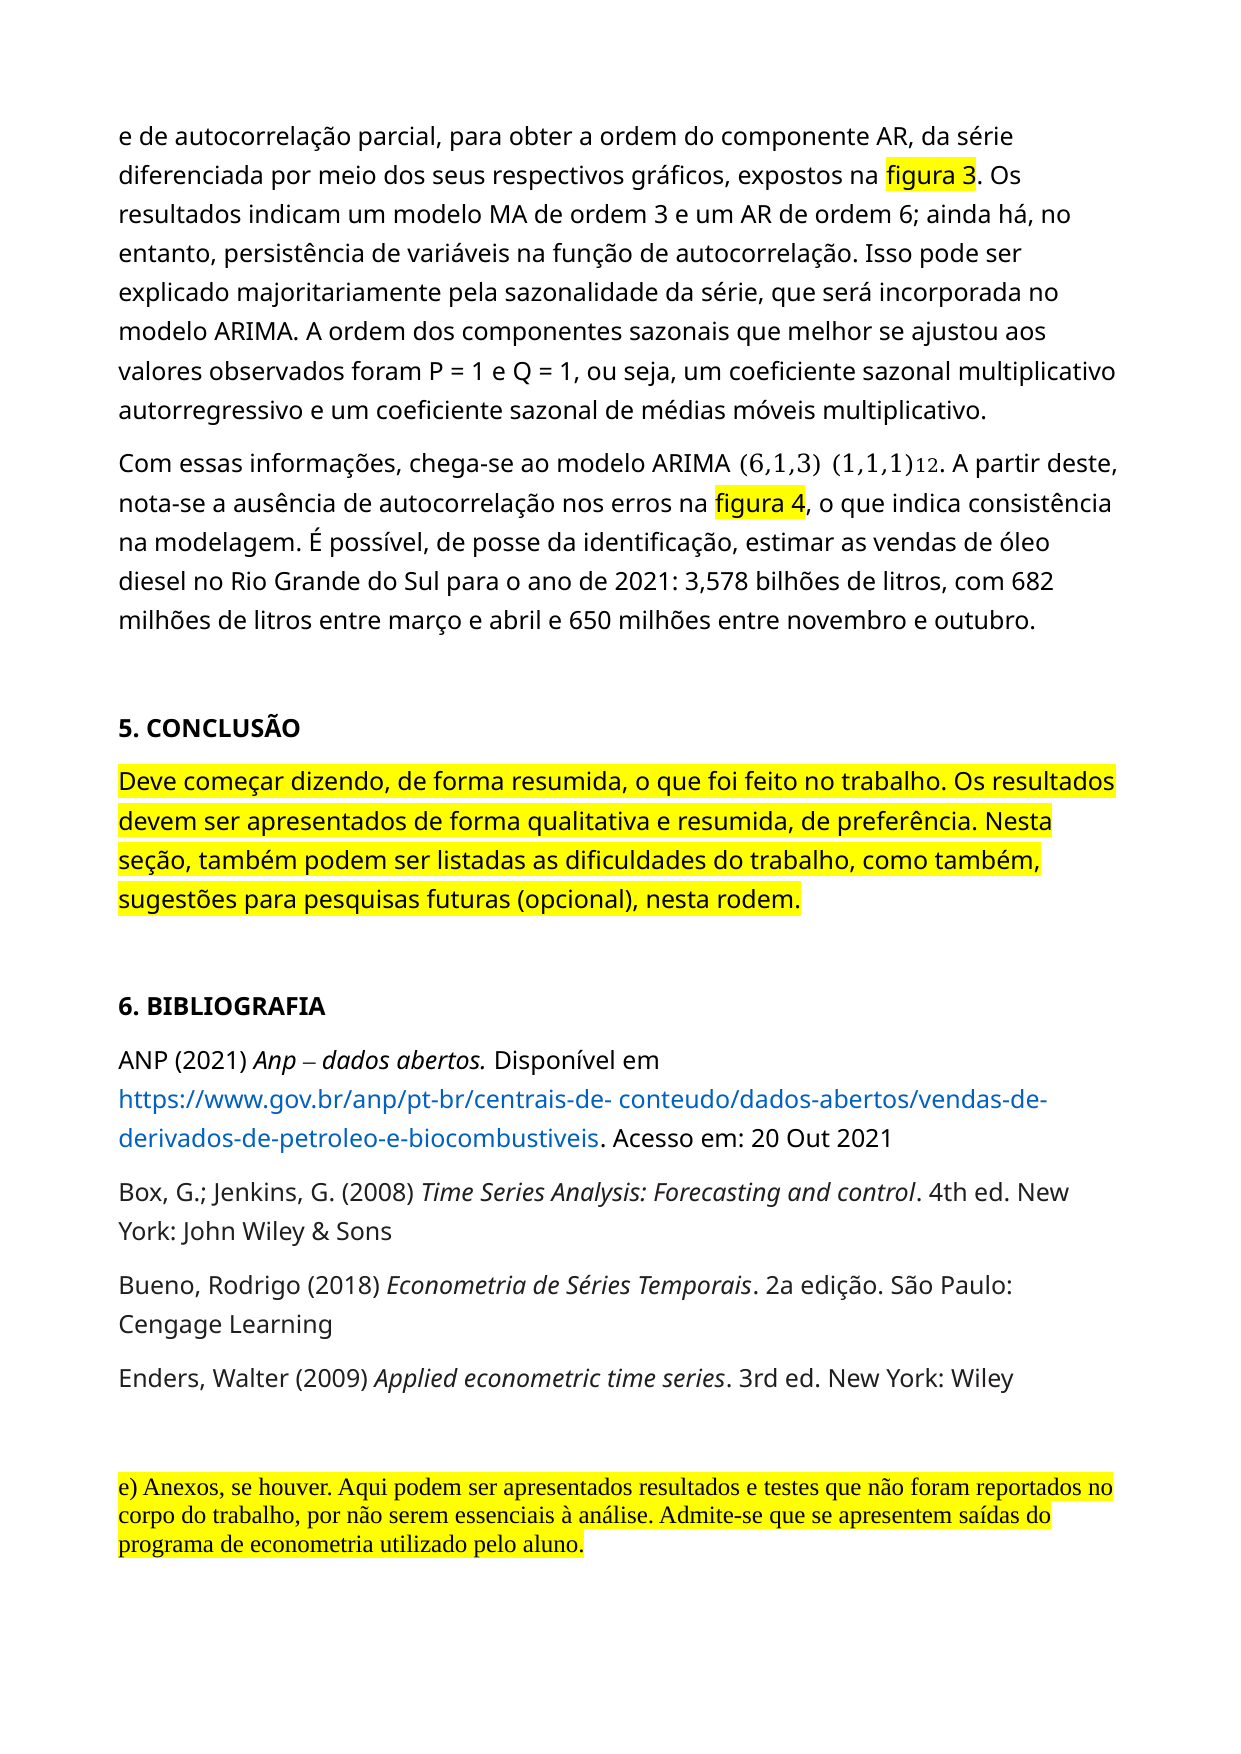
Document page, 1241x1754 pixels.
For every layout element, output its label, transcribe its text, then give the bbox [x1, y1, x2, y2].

text e) Anexos, se houver. Aqui podem ser apresentados resultados e testes que não foram reportados no corpo do trabalho, por não serem essenciais à análise. Admite-se que se apresentem saídas do programa de econometria utilizado pelo aluno. [118, 1472, 1122, 1558]
text Deve começar dizendo, de forma resumida, o que foi feito no trabalho. Os resultados devem ser apresentados de forma qualitativa e resumida, de preferência. Nesta seção, também podem ser listadas as dificuldades do trabalho, como também, sugestões para pesquisas futuras (opcional), nesta rodem. [118, 764, 1122, 916]
text 6. BIBLIOGRAFIA [118, 989, 1122, 1023]
text 5. CONCLUSÃO [118, 710, 1122, 744]
text ANP (2021) Anp – dados abertos. Disponível em https://www.gov.br/anp/pt-br/centrais-de- conteudo/dados-abertos/vendas-de-derivados-de-petroleo-e-biocombustiveis. Acesso em: 20 Out 2021 [118, 1043, 1122, 1155]
text Bueno, Rodrigo (2018) Econometria de Séries Temporais. 2a edição. São Paulo: Cengage Learning [118, 1268, 1122, 1341]
text Enders, Walter (2009) Applied econometric time series. 3rd ed. New York: Wiley [118, 1361, 1122, 1395]
text Com essas informações, chega-se ao modelo ARIMA (6,1,3) (1,1,1)12. A partir deste, nota-se a ausência de autocorrelação nos erros na figura 4, o que indica consistência na modelagem. É possível, de posse da identificação, estimar as vendas de óleo diesel no Rio Grande do Sul para o ano de 2021: 3,578 bilhões de litros, com 682 milhões de litros entre março e abril e 650 milhões entre novembro e outubro. [118, 446, 1122, 637]
text Box, G.; Jenkins, G. (2008) Time Series Analysis: Forecasting and control. 4th ed. New York: John Wiley & Sons [118, 1175, 1122, 1248]
text e de autocorrelação parcial, para obter a ordem do componente AR, da série diferenciada por meio dos seus respectivos gráficos, expostos na figura 3. Os resultados indicam um modelo MA de ordem 3 e um AR de ordem 6; ainda há, no entanto, persistência de variáveis na função de autocorrelação. Isso pode ser explicado majoritariamente pela sazonalidade da série, que será incorporada no modelo ARIMA. A ordem dos componentes sazonais que melhor se ajustou aos valores observados foram P = 1 e Q = 1, ou seja, um coeficiente sazonal multiplicativo autorregressivo e um coeficiente sazonal de médias móveis multiplicativo. [118, 118, 1122, 426]
